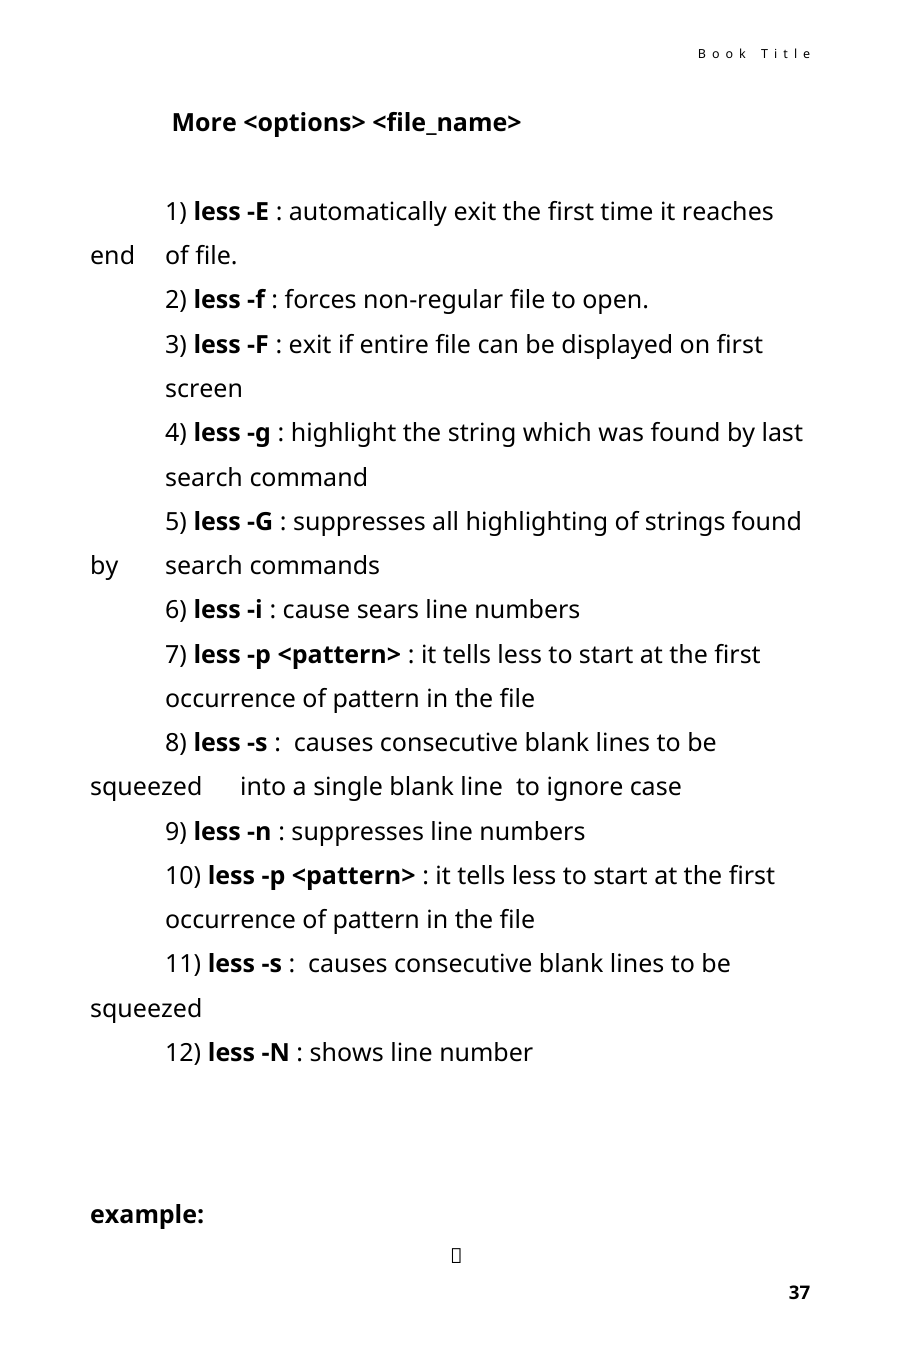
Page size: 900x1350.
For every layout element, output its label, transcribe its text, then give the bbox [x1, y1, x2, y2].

text More <options> <file_name> [90, 105, 810, 139]
text 1) less -E : automatically exit the first time it reaches end of file. 2) less -f : forces non-regular file to open. 3) less -F : exit if entire file can be displayed on first screen 4) less -g : highlight the string which was found by last search command 5) less -G : suppresses all highlighting of strings found by search commands 6) less -i : cause sears line numbers [90, 193, 810, 626]
text 12) less -N : shows line number [90, 1035, 810, 1069]
text 8) less -s : causes consecutive blank lines to be squeezed into a single blank line to ignore case 9) less -n : suppresses line numbers 10) less -p <pattern> : it tells less to start at the first occurrence of pattern in the file 11) less -s : causes consecutive blank lines to be squeezed [90, 725, 810, 1024]
text example: [90, 1197, 810, 1231]
text 7) less -p <pattern> : it tells less to start at the first occurrence of pattern in the file [90, 636, 810, 714]
